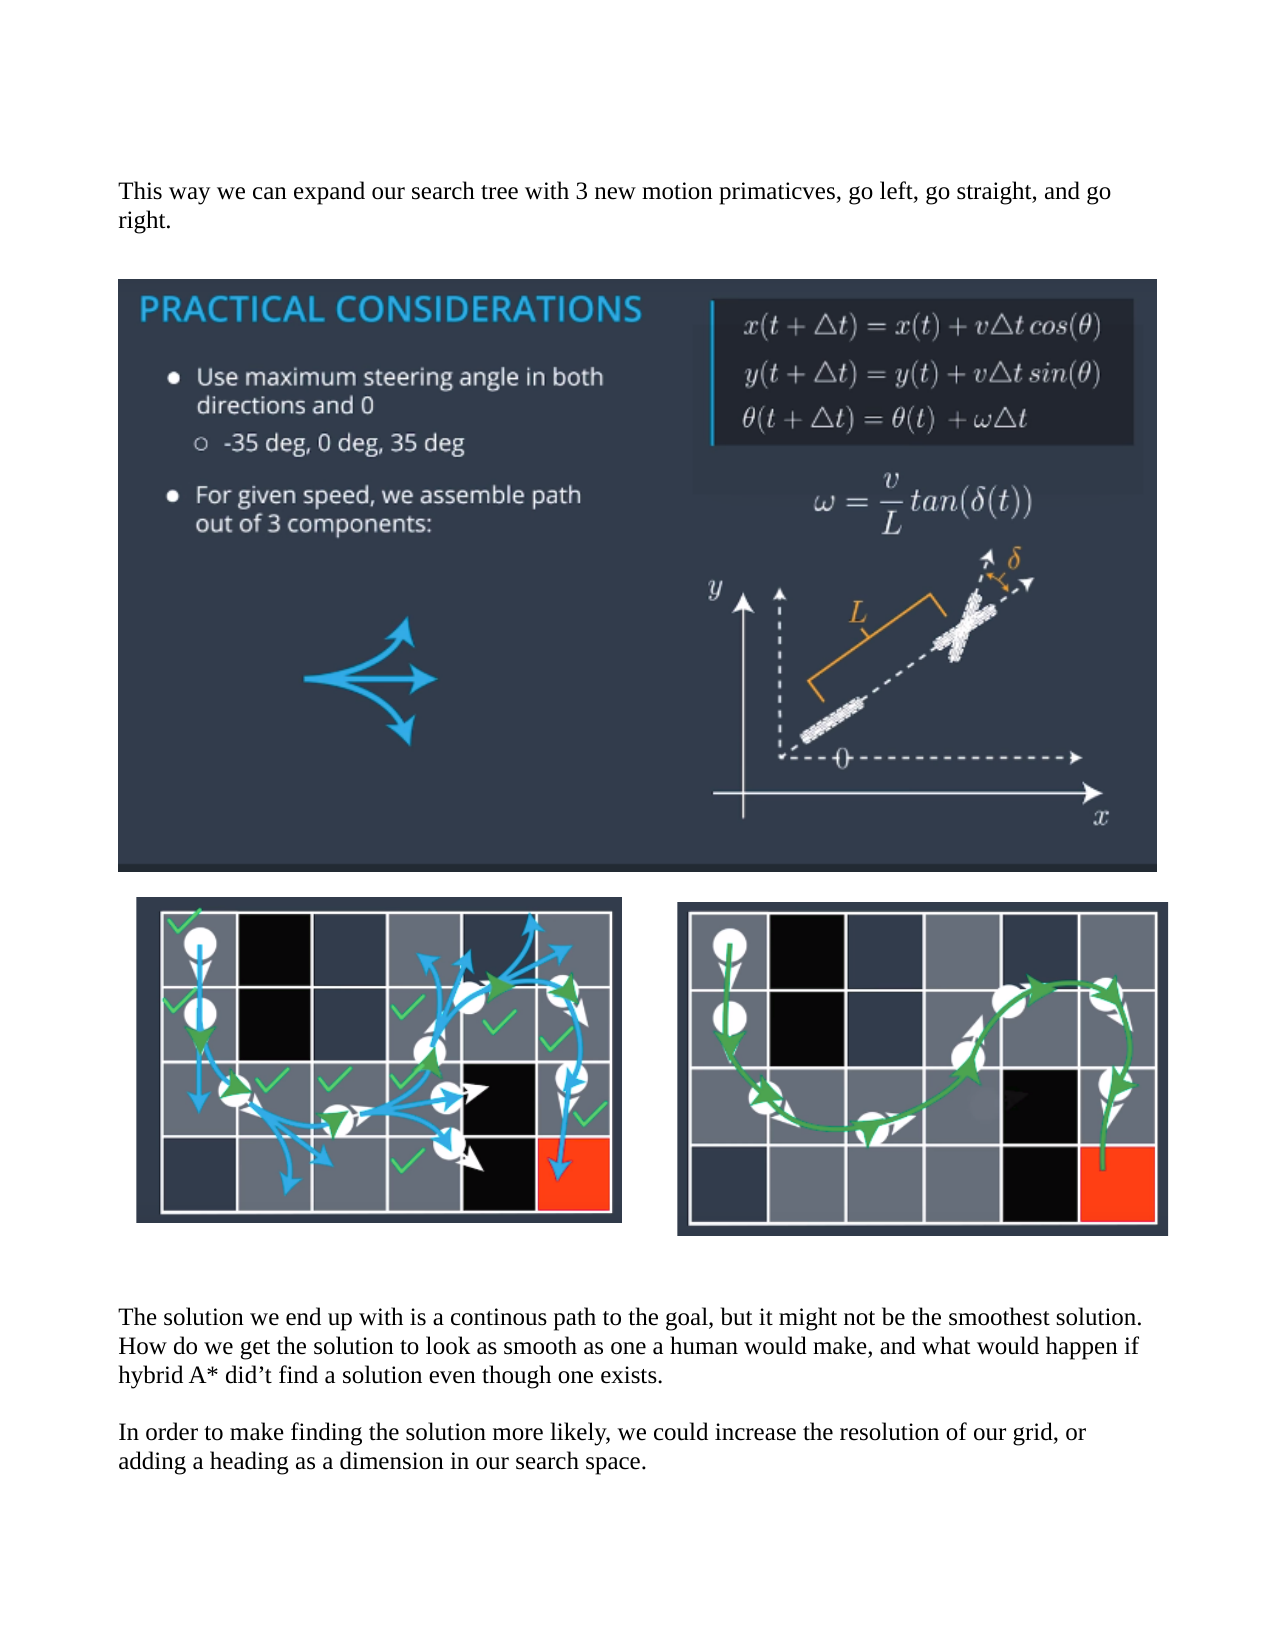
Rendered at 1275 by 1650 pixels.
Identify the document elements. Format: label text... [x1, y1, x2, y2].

picture [118, 279, 1157, 872]
text The solution we end up with is a continous path to the goal, but it might not be the smoothest solution. How do we get the solution to look as smooth as one a human would make, and what would happen if hybrid A* did’t find a solution even though one exists. [118, 1302, 1157, 1389]
picture [136, 897, 622, 1223]
text This way we can expand our search tree with 3 new motion primaticves, go left, go straight, and go right. [118, 176, 1157, 234]
text In order to make finding the solution more likely, we could increase the resolution of our grid, or adding a heading as a dimension in our search space. [118, 1417, 1157, 1475]
picture [677, 902, 1169, 1236]
